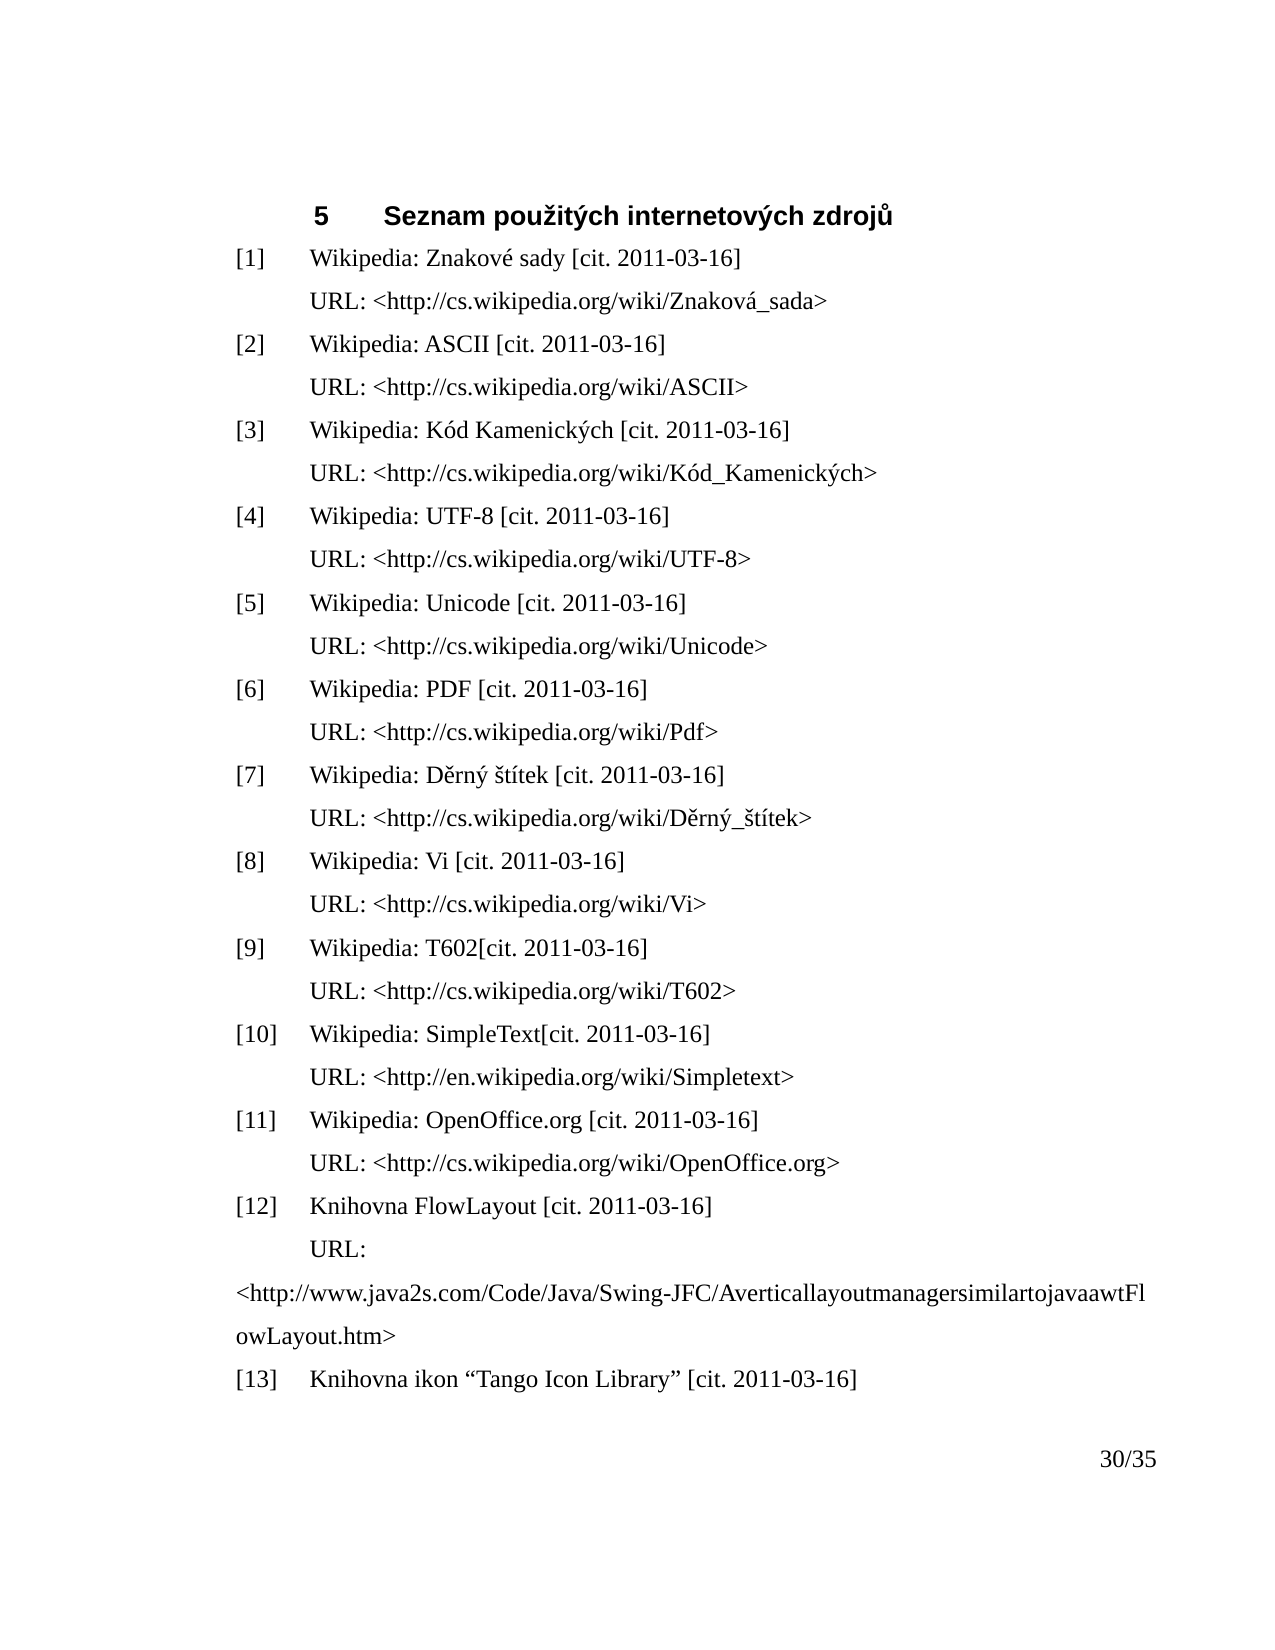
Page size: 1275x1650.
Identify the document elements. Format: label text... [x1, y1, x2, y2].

subtitle Seznam použitých internetových zdrojů [306, 199, 1156, 231]
text [1] Wikipedia: Znakové sady [cit. 2011-03-16] URL: <http://cs.wikipedia.org/wiki/Znaková_sada> [2] Wikipedia: ASCII [cit. 2011-03-16] URL: <http://cs.wikipedia.org/wiki/ASCII> [3] Wikipedia: Kód Kamenických [cit. 2011-03-16] URL: <http://cs.wikipedia.org/wiki/Kód_Kamenických> [4] Wikipedia: UTF-8 [cit. 2011-03-16] URL: <http://cs.wikipedia.org/wiki/UTF-8> [5] Wikipedia: Unicode [cit. 2011-03-16] URL: <http://cs.wikipedia.org/wiki/Unicode> [6] Wikipedia: PDF [cit. 2011-03-16] URL: <http://cs.wikipedia.org/wiki/Pdf> [7] Wikipedia: Děrný štítek [cit. 2011-03-16] URL: <http://cs.wikipedia.org/wiki/Děrný_štítek> [8] Wikipedia: Vi [cit. 2011-03-16] URL: <http://cs.wikipedia.org/wiki/Vi> [9] Wikipedia: T602[cit. 2011-03-16] URL: <http://cs.wikipedia.org/wiki/T602> [10] Wikipedia: SimpleText[cit. 2011-03-16] URL: <http://en.wikipedia.org/wiki/Simpletext> [11] Wikipedia: OpenOffice.org [cit. 2011-03-16] URL: <http://cs.wikipedia.org/wiki/OpenOffice.org> [12] Knihovna FlowLayout [cit. 2011-03-16] URL: <http://www.java2s.com/Code/Java/Swing-JFC/AverticallayoutmanagersimilartojavaawtFlowLayout.htm> [13] Knihovna ikon “Tango Icon Library” [cit. 2011-03-16] [236, 243, 1156, 1393]
